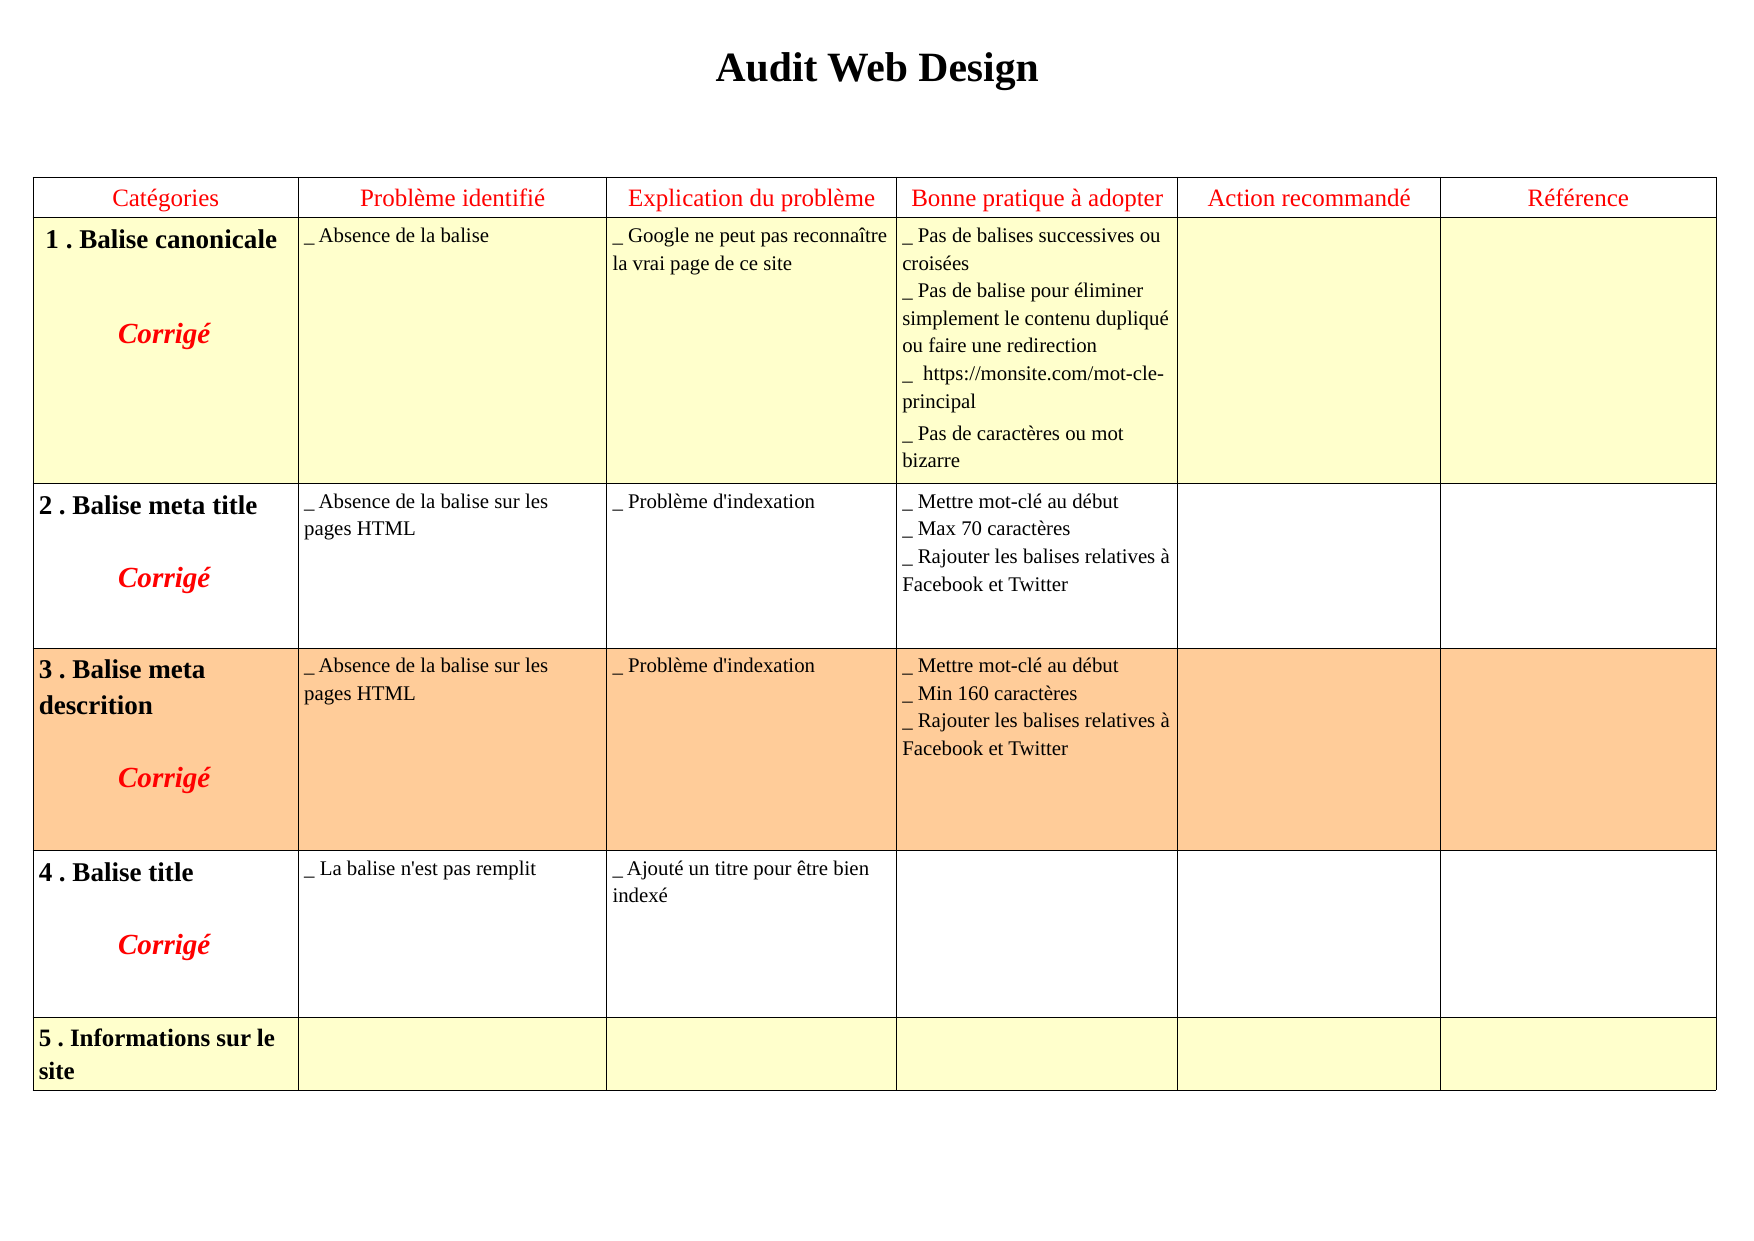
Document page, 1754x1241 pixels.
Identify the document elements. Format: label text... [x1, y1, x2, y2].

table_cell 1 . Balise canonicale Corrigé [34, 218, 298, 483]
text Audit Web Design [118, 43, 1636, 91]
table_cell _ Absence de la balise sur les pages HTML [299, 649, 606, 850]
table_cell [897, 851, 1177, 1017]
table_cell [1441, 218, 1716, 483]
table_cell [1441, 484, 1716, 647]
table_cell [1178, 649, 1440, 850]
table_cell _ Ajouté un titre pour être bien indexé [607, 851, 896, 1017]
table_cell [1178, 218, 1440, 483]
table_cell 3 . Balise meta descrition Corrigé [34, 649, 298, 850]
table_header Explication du problème [607, 178, 896, 217]
table_cell _ Absence de la balise [299, 218, 606, 483]
table_cell [1178, 851, 1440, 1017]
table_header Référence [1441, 178, 1716, 217]
table_cell _ Problème d'indexation [607, 484, 896, 647]
table_cell _ Mettre mot-clé au début _ Min 160 caractères _ Rajouter les balises relatives à Facebook et Twitter [897, 649, 1177, 850]
table_cell [1441, 649, 1716, 850]
table_cell _ Absence de la balise sur les pages HTML [299, 484, 606, 647]
table_cell _ La balise n'est pas remplit [299, 851, 606, 1017]
table_cell 5 . Informations sur le site [34, 1018, 298, 1090]
table_cell [299, 1018, 606, 1090]
table_cell _ Problème d'indexation [607, 649, 896, 850]
table_cell _ Mettre mot-clé au début _ Max 70 caractères _ Rajouter les balises relatives à Facebook et Twitter [897, 484, 1177, 647]
table_cell [1178, 484, 1440, 647]
table_header Bonne pratique à adopter [897, 178, 1177, 217]
table_cell 4 . Balise title Corrigé [34, 851, 298, 1017]
table_cell [1441, 1018, 1716, 1090]
table_header Problème identifié [299, 178, 606, 217]
table_cell [607, 1018, 896, 1090]
table_header Action recommandé [1178, 178, 1440, 217]
table_cell [1178, 1018, 1440, 1090]
table_cell [897, 1018, 1177, 1090]
table_cell [1441, 851, 1716, 1017]
table_cell _ Google ne peut pas reconnaître la vrai page de ce site [607, 218, 896, 483]
table_cell 2 . Balise meta title Corrigé [34, 484, 298, 647]
table_header Catégories [34, 178, 298, 217]
table_cell _ Pas de balises successives ou croisées _ Pas de balise pour éliminer simplement le contenu dupliqué ou faire une redirection _ https://monsite.com/mot-cle-principal _ Pas de caractères ou mot bizarre [897, 218, 1177, 483]
